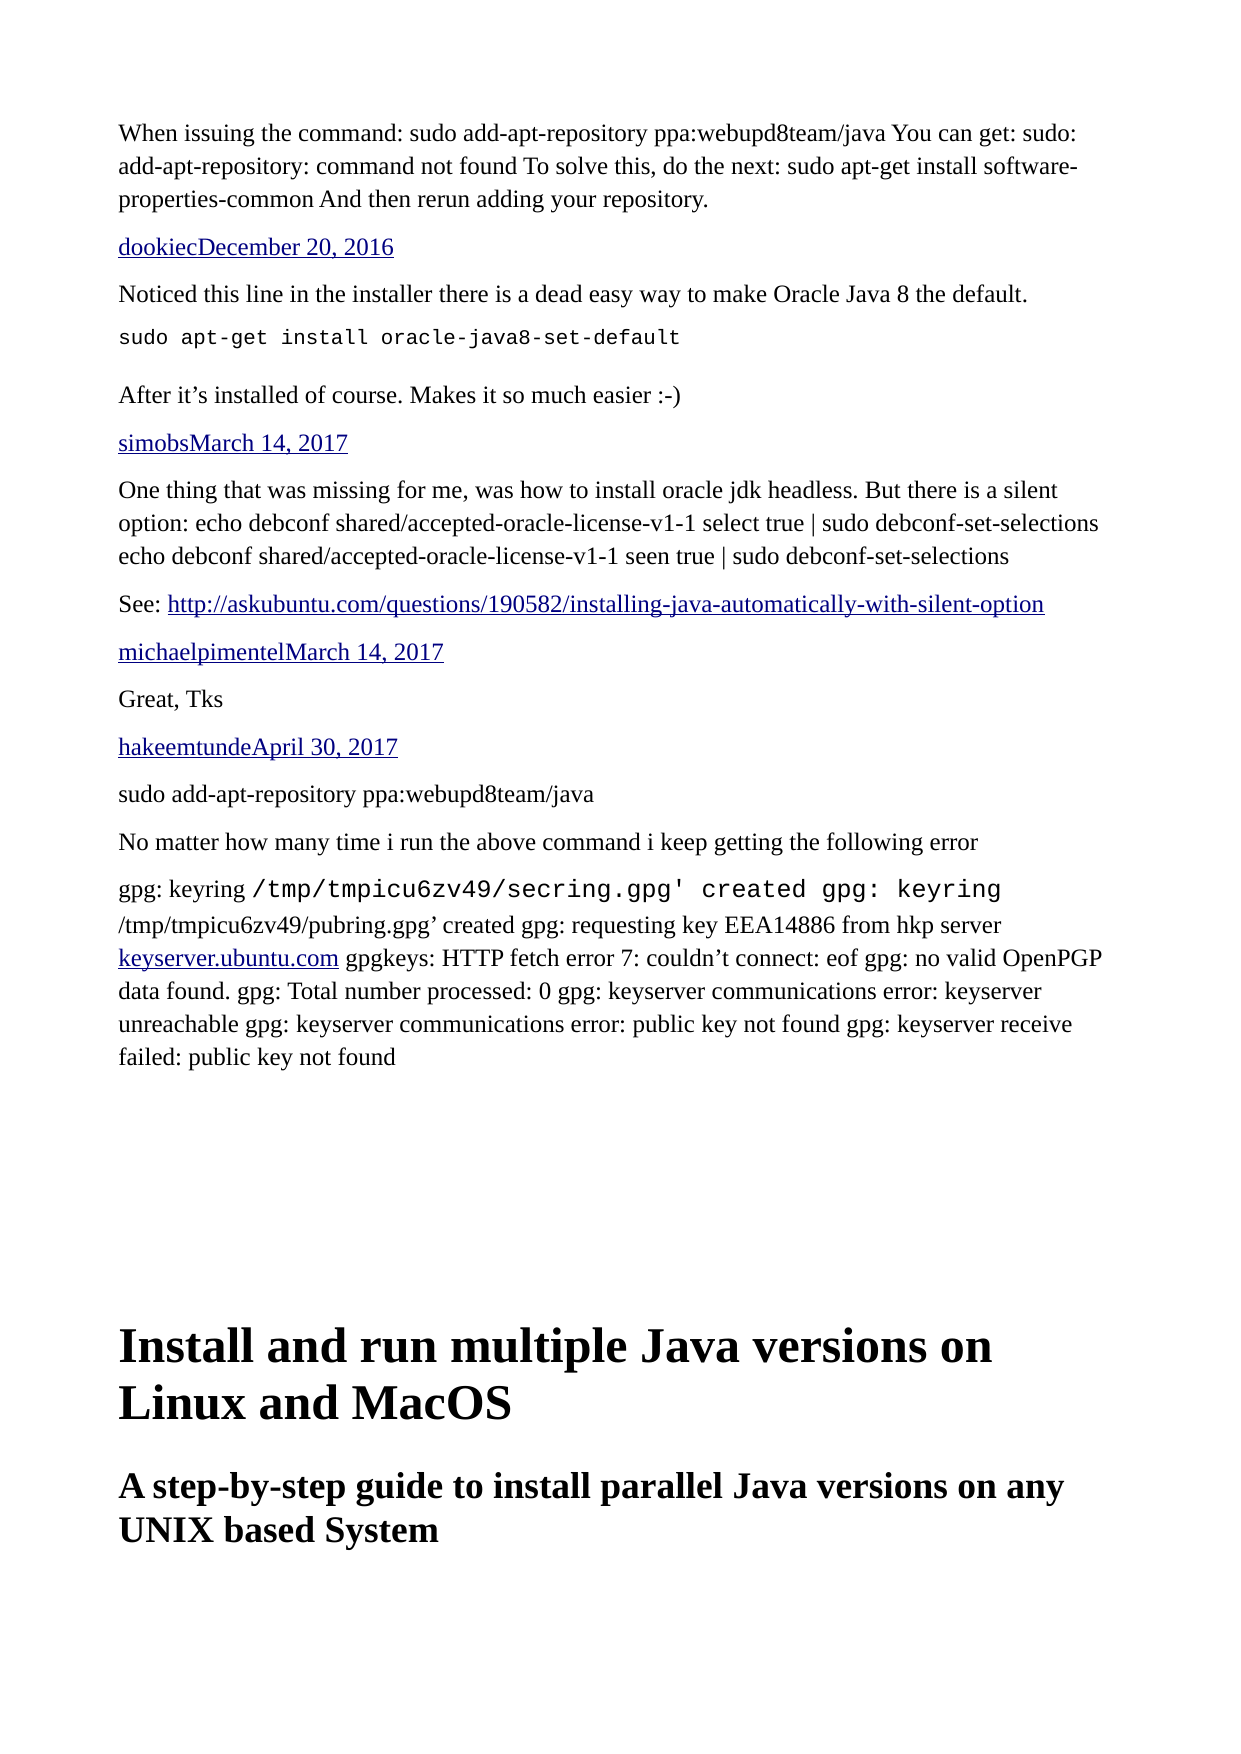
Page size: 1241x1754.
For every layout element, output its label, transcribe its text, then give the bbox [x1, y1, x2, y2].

text After it’s installed of course. Makes it so much easier :-) [118, 380, 1122, 409]
text dookiecDecember 20, 2016 [118, 232, 1122, 261]
text When issuing the command: sudo add-apt-repository ppa:webupd8team/java You can get: sudo: add-apt-repository: command not found To solve this, do the next: sudo apt-get install software-properties-common And then rerun adding your repository. [118, 118, 1122, 213]
text Great, Tks [118, 684, 1122, 713]
text Noticed this line in the installer there is a dead easy way to make Oracle Java 8 the default. [118, 279, 1122, 308]
text simobsMarch 14, 2017 [118, 428, 1122, 456]
text sudo apt-get install oracle-java8-set-default [118, 327, 1122, 351]
text gpg: keyring /tmp/tmpicu6zv49/secring.gpg' created gpg: keyring /tmp/tmpicu6zv49/pubring.gpg’ created gpg: requesting key EEA14886 from hkp server keyserver.ubuntu.com gpgkeys: HTTP fetch error 7: couldn’t connect: eof gpg: no valid OpenPGP data found. gpg: Total number processed: 0 gpg: keyserver communications error: keyserver unreachable gpg: keyserver communications error: public key not found gpg: keyserver receive failed: public key not found [118, 874, 1122, 1071]
text hakeemtundeApril 30, 2017 [118, 732, 1122, 761]
subtitle Install and run multiple Java versions on Linux and MacOS [118, 1316, 1122, 1431]
text See: http://askubuntu.com/questions/190582/installing-java-automatically-with-silent-option [118, 589, 1122, 618]
text sudo add-apt-repository ppa:webupd8team/java [118, 779, 1122, 808]
subtitle A step-by-step guide to install parallel Java versions on any UNIX based System [118, 1464, 1122, 1550]
text No matter how many time i run the above command i keep getting the following error [118, 827, 1122, 856]
text One thing that was missing for me, was how to install oracle jdk headless. But there is a silent option: echo debconf shared/accepted-oracle-license-v1-1 select true | sudo debconf-set-selections echo debconf shared/accepted-oracle-license-v1-1 seen true | sudo debconf-set-selections [118, 475, 1122, 570]
text michaelpimentelMarch 14, 2017 [118, 637, 1122, 665]
